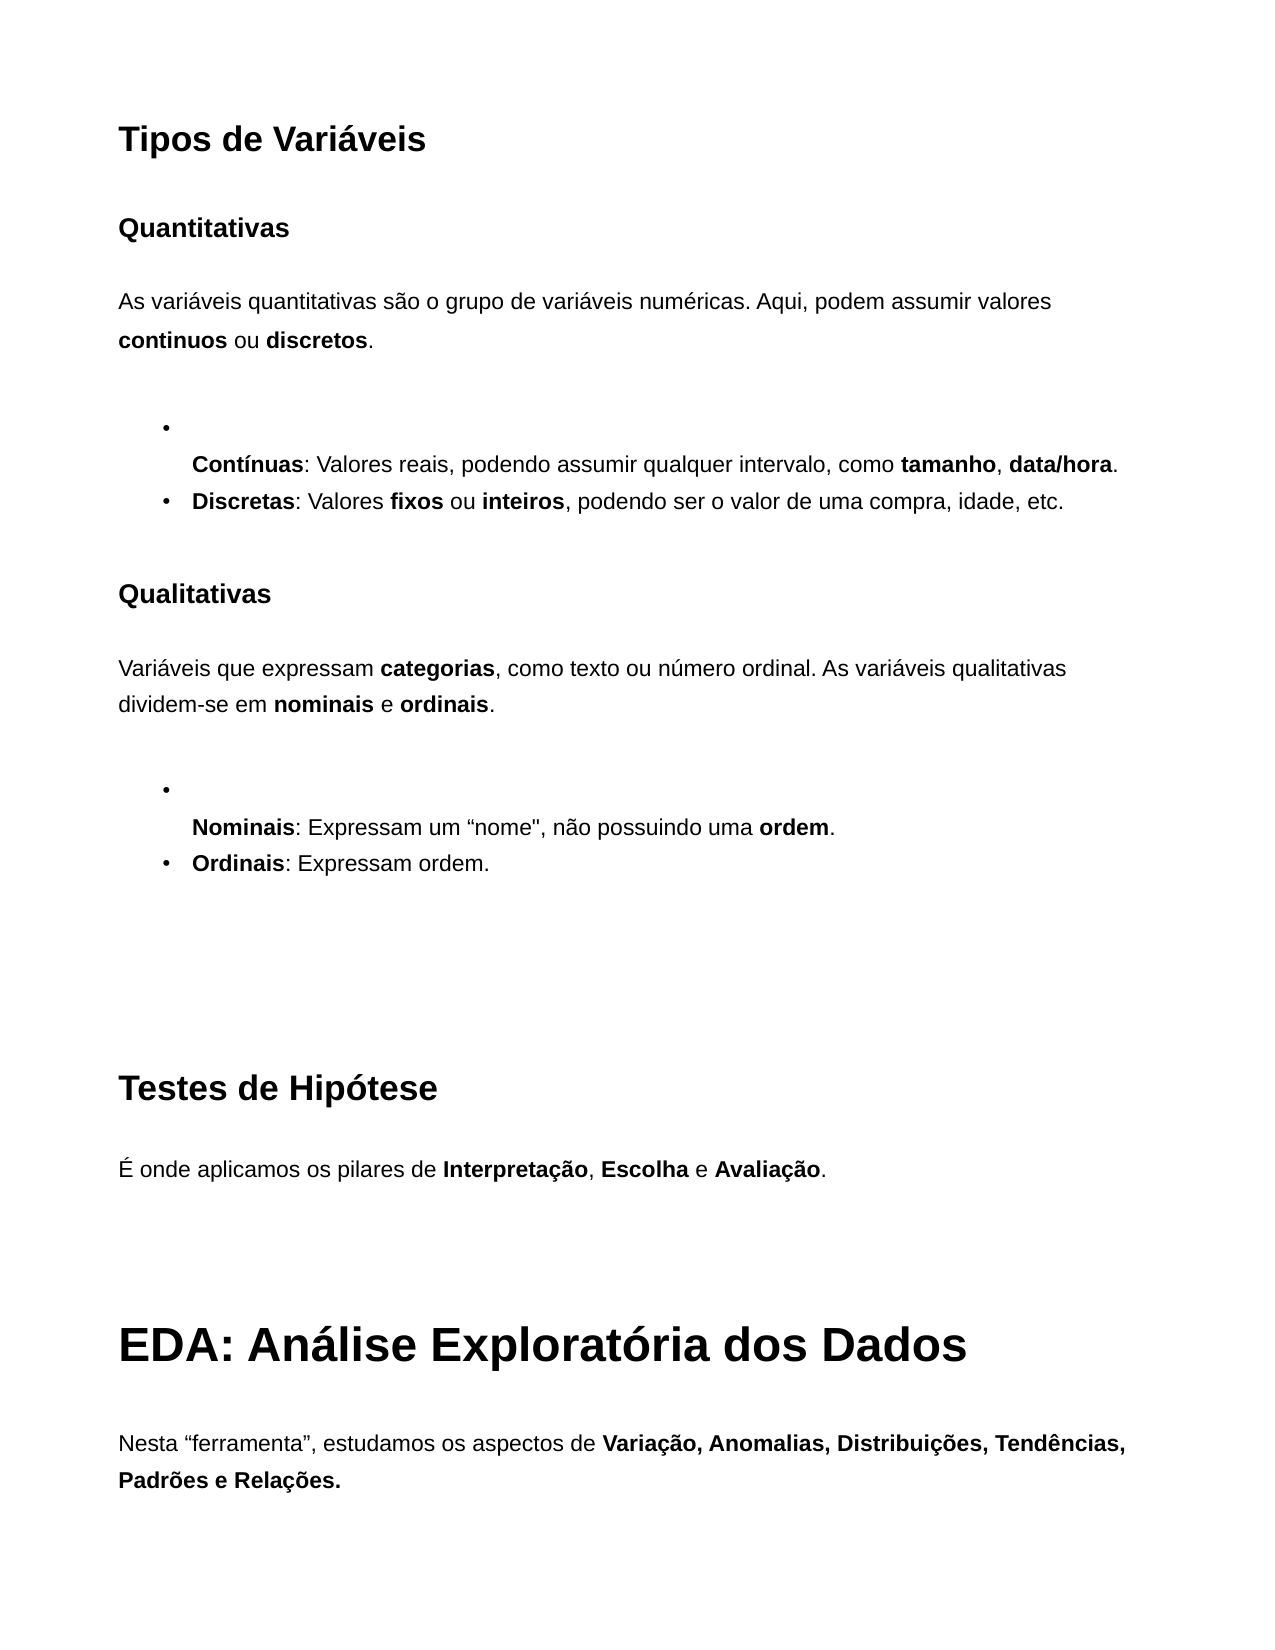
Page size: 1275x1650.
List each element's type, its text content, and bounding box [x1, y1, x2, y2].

text Variáveis que expressam categorias, como texto ou número ordinal. As variáveis qualitativas dividem-se em nominais e ordinais. [118, 655, 1157, 717]
text As variáveis quantitativas são o grupo de variáveis numéricas. Aqui, podem assumir valores continuos ou discretos. [118, 288, 1157, 354]
text É onde aplicamos os pilares de Interpretação, Escolha e Avaliação. [118, 1156, 1157, 1183]
list Discretas: Valores fixos ou inteiros, podendo ser o valor de uma compra, idade, etc. [162, 488, 1157, 514]
subtitle Testes de Hipótese [118, 1067, 1157, 1108]
list Ordinais: Expressam ordem. [162, 850, 1157, 876]
subtitle Qualitativas [118, 578, 1157, 609]
subtitle EDA: Análise Exploratória dos Dados [118, 1317, 1157, 1372]
text Nesta “ferramenta”, estudamos os aspectos de Variação, Anomalias, Distribuições, Tendências, Padrões e Relações. [118, 1430, 1157, 1493]
subtitle Quantitativas [118, 212, 1157, 243]
list Contínuas: Valores reais, podendo assumir qualquer intervalo, como tamanho, data/hora. [162, 415, 1157, 478]
subtitle Tipos de Variáveis [118, 118, 1157, 159]
list Nominais: Expressam um “nome", não possuindo uma ordem. [162, 777, 1157, 840]
